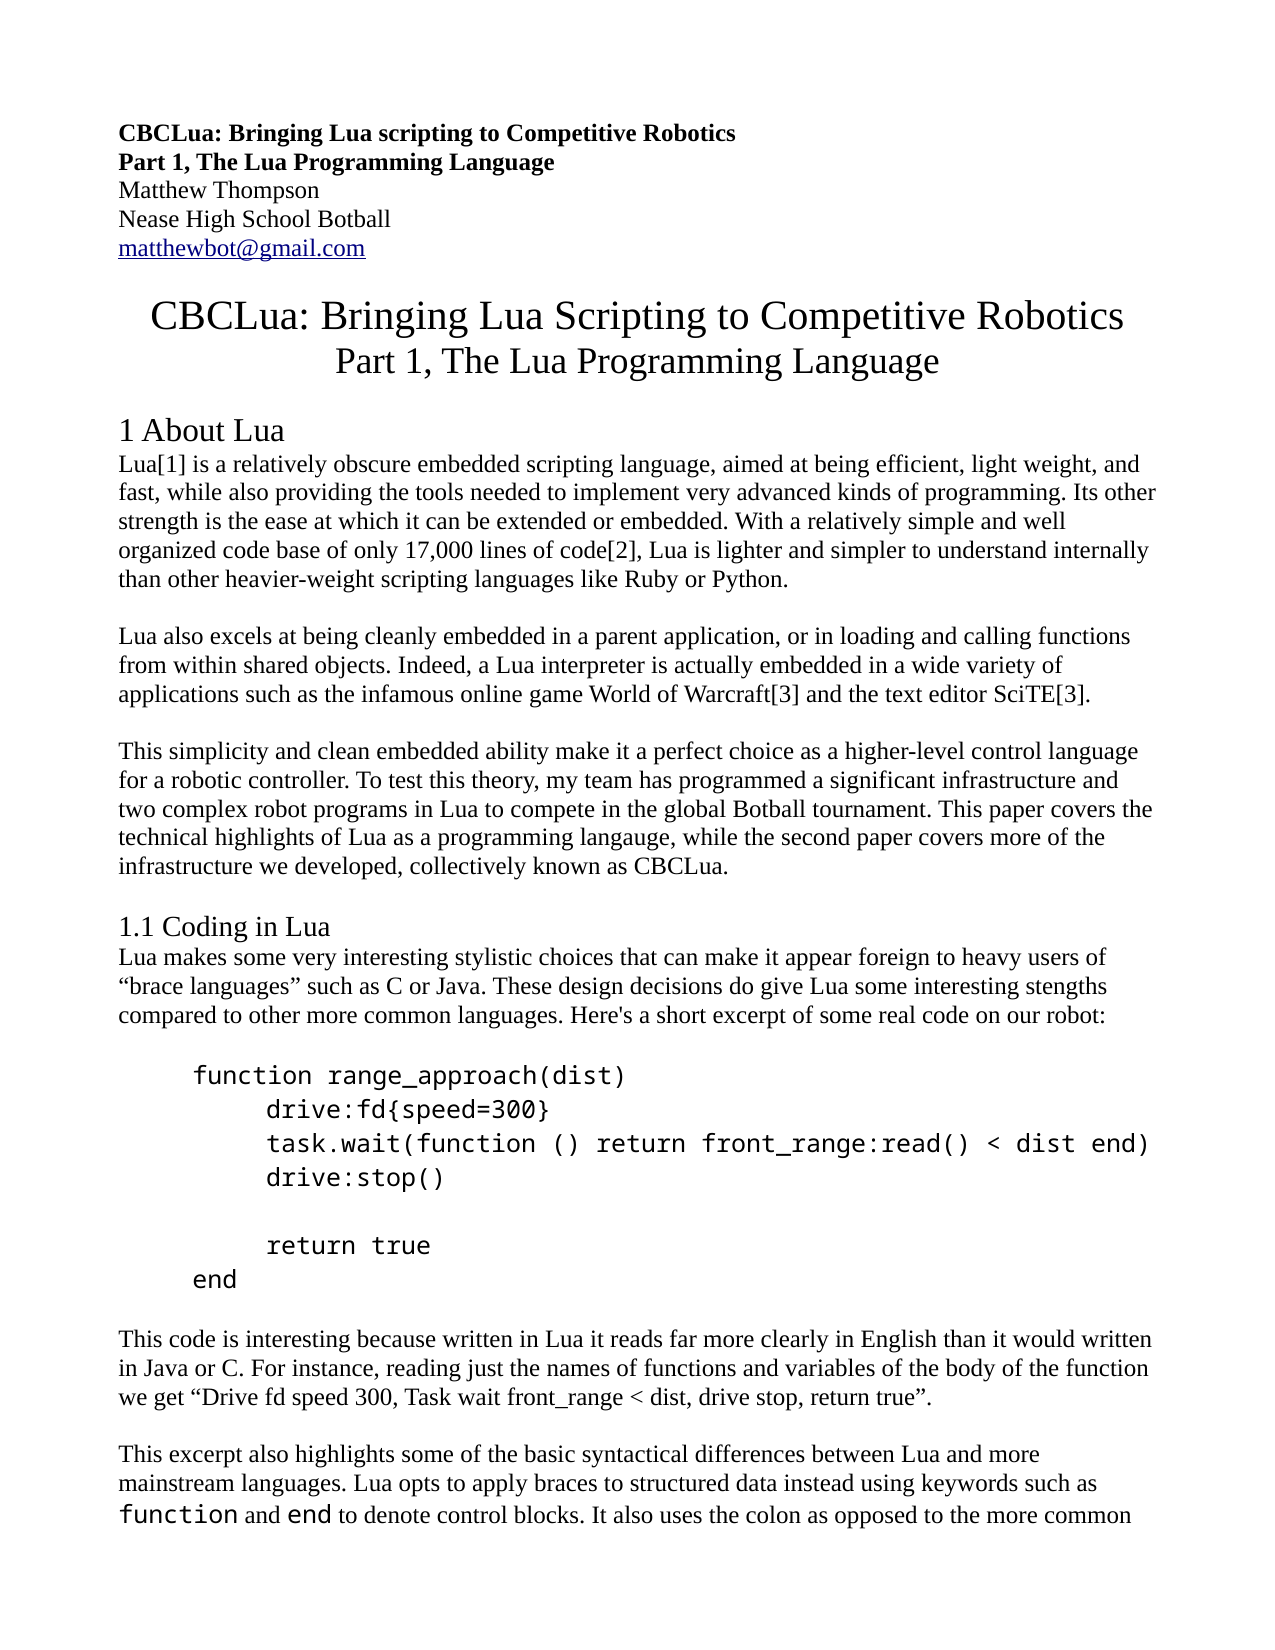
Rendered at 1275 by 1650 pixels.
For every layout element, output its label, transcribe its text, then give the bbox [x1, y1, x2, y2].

text Lua makes some very interesting stylistic choices that can make it appear foreign to heavy users of “brace languages” such as C or Java. These design decisions do give Lua some interesting stengths compared to other more common languages. Here's a short excerpt of some real code on our robot: [118, 942, 1157, 1028]
text 1 About Lua [118, 410, 1157, 449]
text function range_approach(dist) [118, 1057, 1157, 1091]
text end [118, 1262, 1157, 1296]
text This excerpt also highlights some of the basic syntactical differences between Lua and more mainstream languages. Lua opts to apply braces to structured data instead using keywords such as function and end to denote control blocks. It also uses the colon as opposed to the more common [118, 1439, 1157, 1531]
text return true [118, 1228, 1157, 1262]
text Part 1, The Lua Programming Language [118, 147, 1157, 176]
text CBCLua: Bringing Lua Scripting to Competitive Robotics [118, 291, 1157, 338]
text 1.1 Coding in Lua [118, 909, 1157, 942]
text drive:fd{speed=300} [118, 1091, 1157, 1125]
text This simplicity and clean embedded ability make it a perfect choice as a higher-level control language for a robotic controller. To test this theory, my team has programmed a significant infrastructure and two complex robot programs in Lua to compete in the global Botball tournament. This paper covers the technical highlights of Lua as a programming langauge, while the second paper covers more of the infrastructure we developed, collectively known as CBCLua. [118, 736, 1157, 880]
text drive:stop() [118, 1159, 1157, 1193]
text Lua also excels at being cleanly embedded in a parent application, or in loading and calling functions from within shared objects. Indeed, a Lua interpreter is actually embedded in a wide variety of applications such as the infamous online game World of Warcraft[3] and the text editor SciTE[3]. [118, 621, 1157, 707]
text matthewbot@gmail.com [118, 233, 1157, 262]
text CBCLua: Bringing Lua scripting to Competitive Robotics [118, 118, 1157, 147]
text task.wait(function () return front_range:read() < dist end) [118, 1125, 1157, 1159]
text Lua[1] is a relatively obscure embedded scripting language, aimed at being efficient, light weight, and fast, while also providing the tools needed to implement very advanced kinds of programming. Its other strength is the ease at which it can be extended or embedded. With a relatively simple and well organized code base of only 17,000 lines of code[2], Lua is lighter and simpler to understand internally than other heavier-weight scripting languages like Ruby or Python. [118, 449, 1157, 592]
text Part 1, The Lua Programming Language [118, 338, 1157, 382]
text Matthew Thompson Nease High School Botball [118, 176, 1157, 233]
text This code is interesting because written in Lua it reads far more clearly in English than it would written in Java or C. For instance, reading just the names of functions and variables of the body of the function we get “Drive fd speed 300, Task wait front_range < dist, drive stop, return true”. [118, 1324, 1157, 1411]
